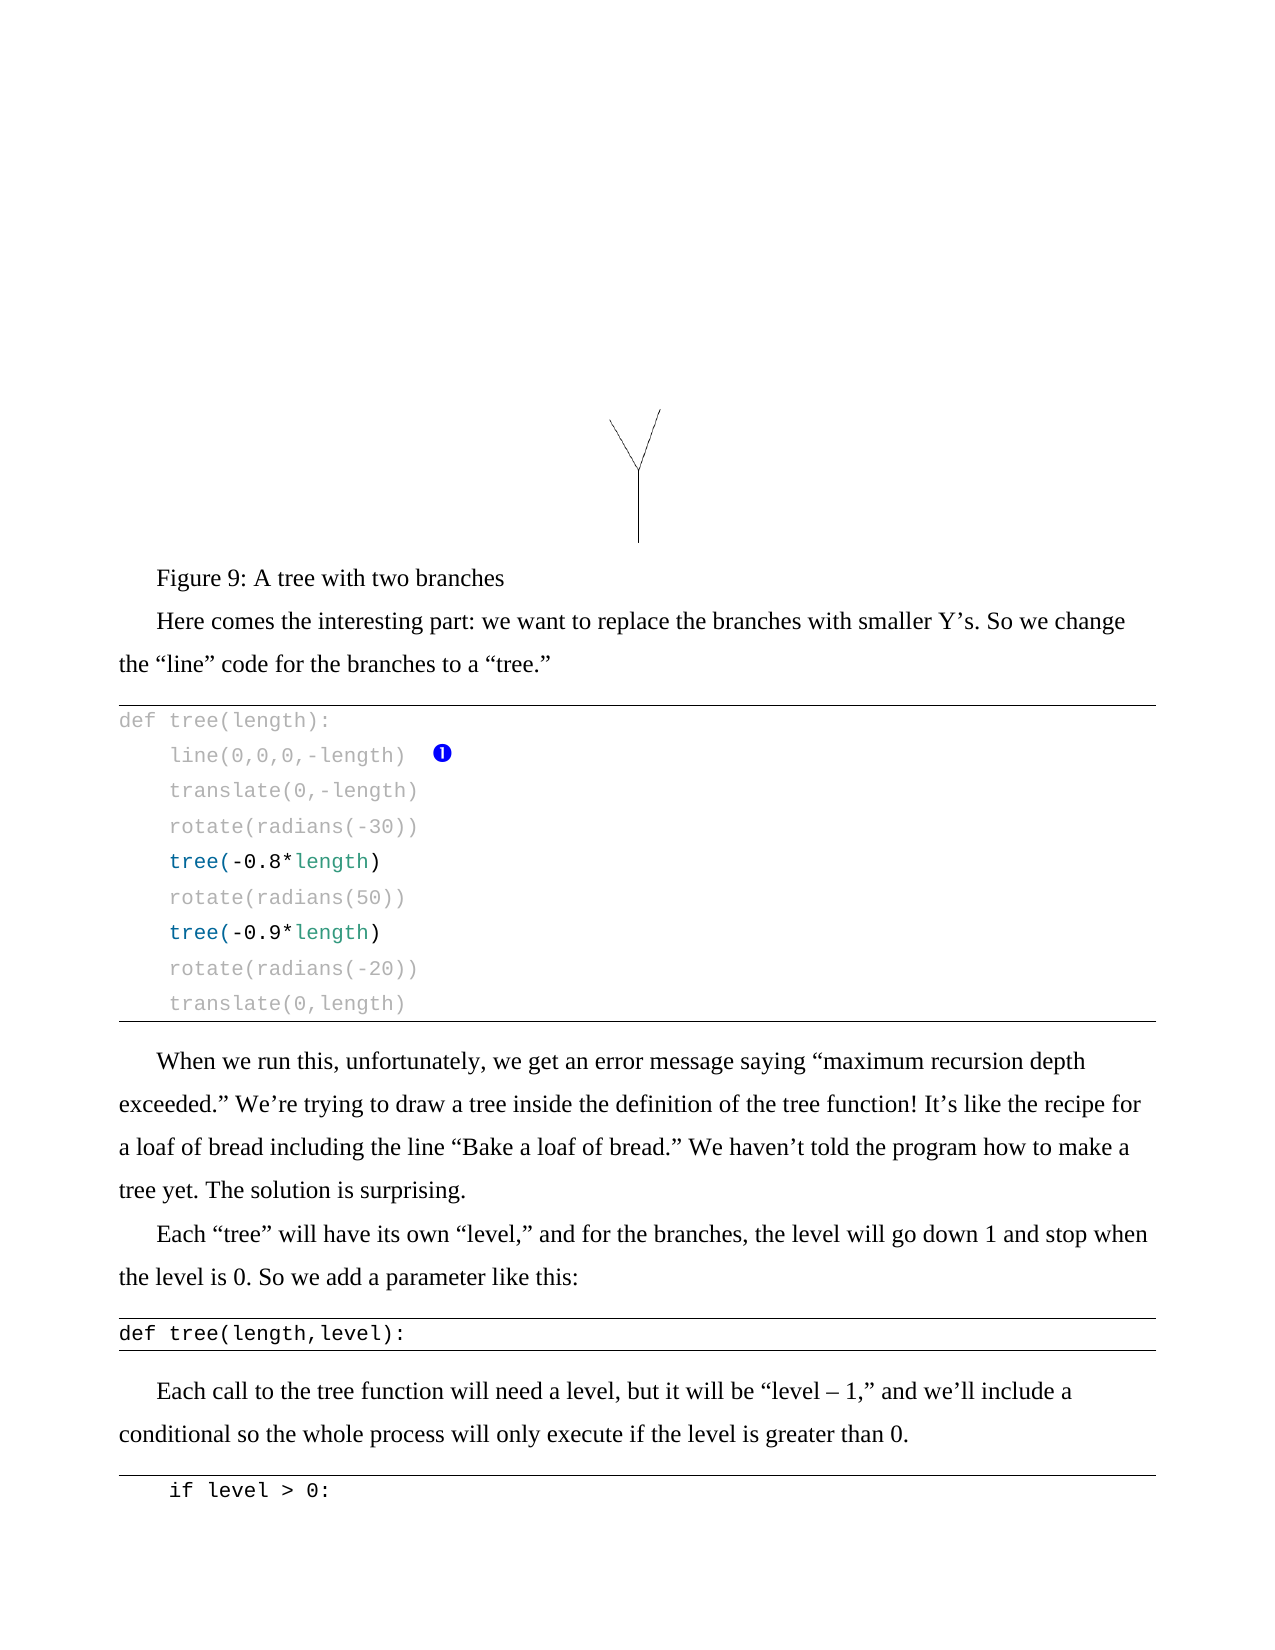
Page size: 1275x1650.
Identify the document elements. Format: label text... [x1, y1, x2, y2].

text Each call to the tree function will need a level, but it will be “level – 1,” and we’ll include a conditional so the whole process will only execute if the level is greater than 0. [118, 1376, 1156, 1448]
text When we run this, unfortunately, we get an error message saying “maximum recursion depth exceeded.” We’re trying to draw a tree inside the definition of the tree function! It’s like the recipe for a loaf of bread including the line “Bake a loaf of bread.” We haven’t told the program how to make a tree yet. The solution is surprising. [118, 1046, 1156, 1204]
text line(0,0,0,-length) u [118, 745, 1156, 769]
text Here comes the interesting part: we want to replace the branches with smaller Y’s. So we change the “line” code for the branches to a “tree.” [118, 606, 1156, 678]
text rotate(radians(-30)) [118, 816, 1156, 839]
text tree(-0.8*length) [118, 851, 1156, 875]
text Figure 9: A tree with two branches [118, 118, 1156, 591]
text if level > 0: [118, 1476, 1156, 1503]
text def tree(length,level): [118, 1319, 1156, 1351]
text translate(0,length) [118, 993, 1156, 1022]
text def tree(length): [118, 706, 1156, 733]
text translate(0,-length) [118, 781, 1156, 804]
text tree(-0.9*length) [118, 922, 1156, 946]
text rotate(radians(-20)) [118, 958, 1156, 981]
text Each “tree” will have its own “level,” and for the branches, the level will go down 1 and stop when the level is 0. So we add a parameter like this: [118, 1219, 1156, 1291]
text rotate(radians(50)) [118, 887, 1156, 910]
picture [423, 118, 852, 549]
